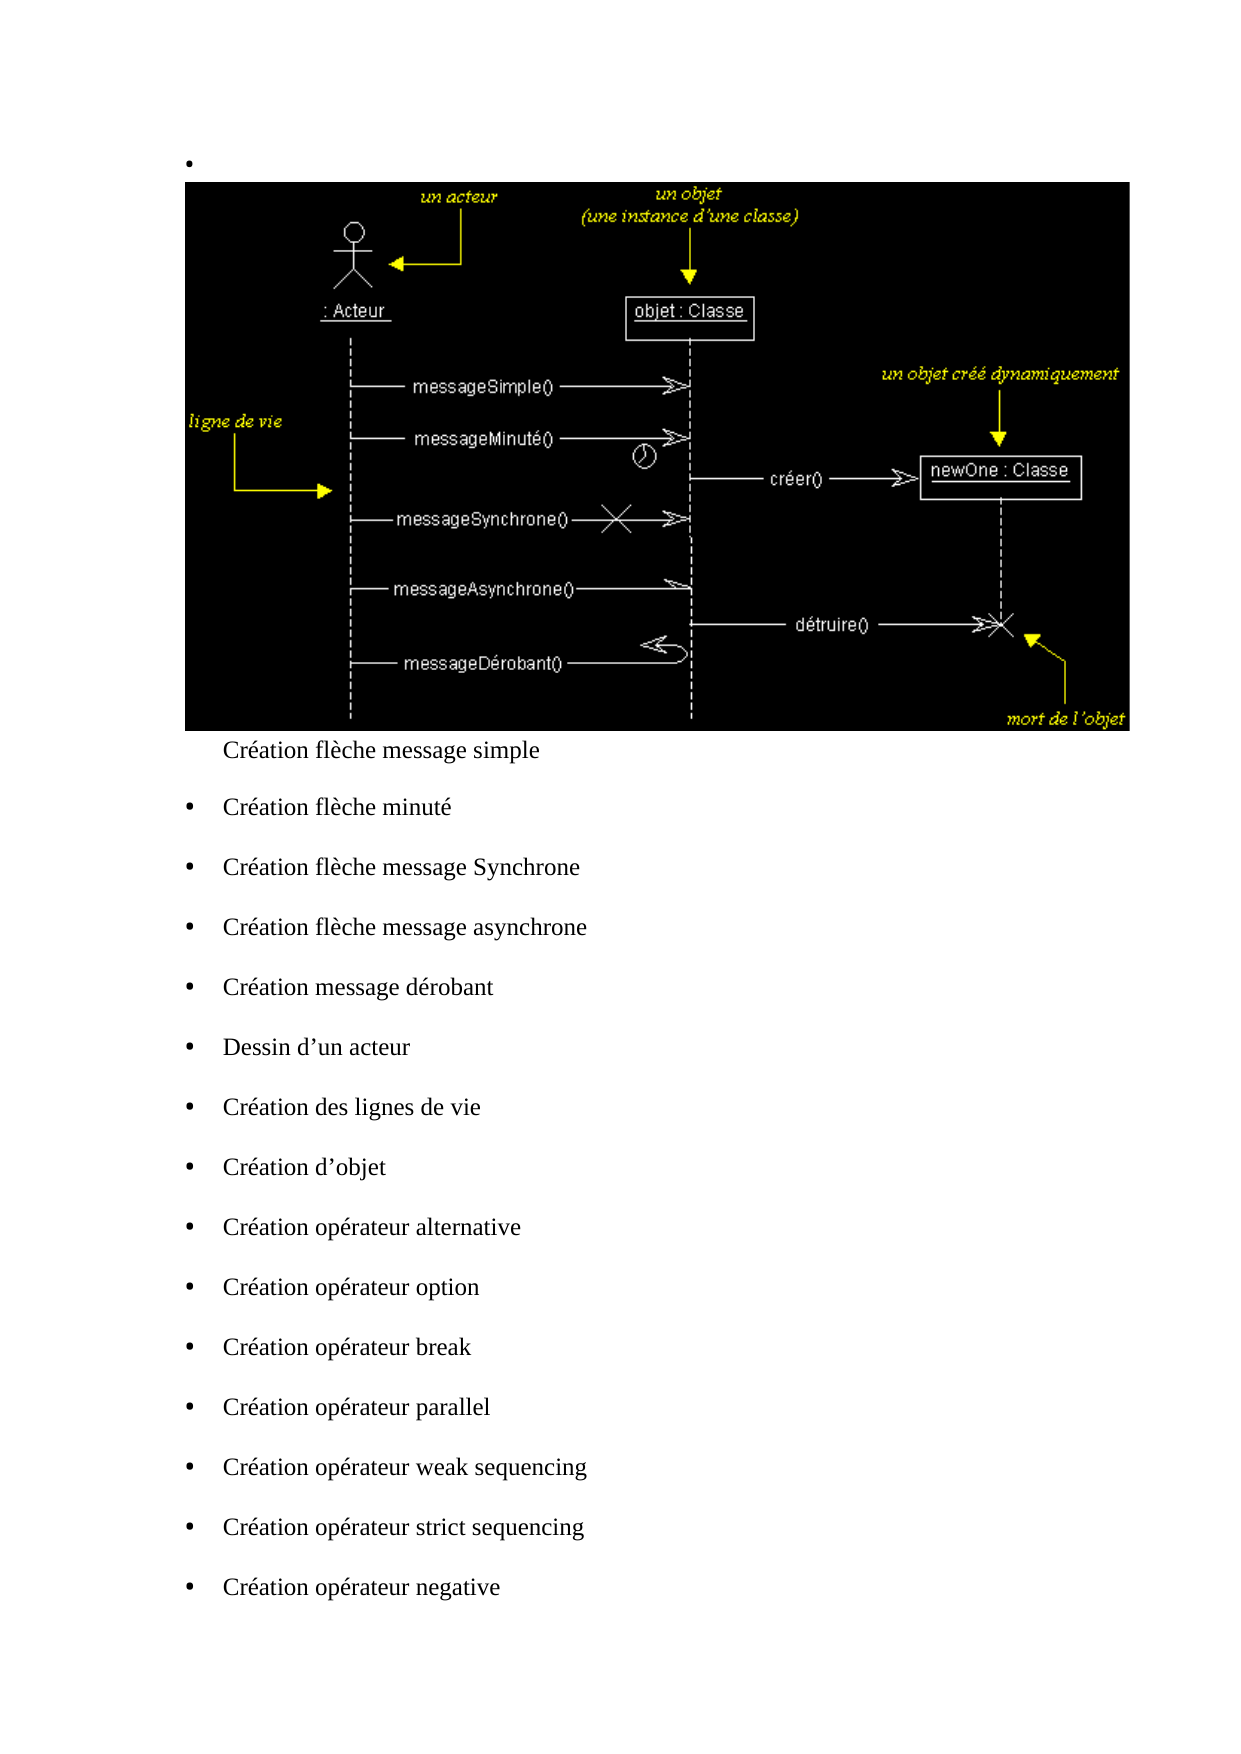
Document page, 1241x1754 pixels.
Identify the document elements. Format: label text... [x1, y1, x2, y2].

list Création flèche message asynchrone [185, 909, 1093, 943]
list Création flèche minuté [185, 789, 1093, 823]
list Création opérateur alternative [185, 1209, 1093, 1243]
list Création opérateur weak sequencing [185, 1449, 1093, 1483]
list Création opérateur break [185, 1329, 1093, 1363]
list Création opérateur option [185, 1269, 1093, 1303]
list Création flèche message simple [185, 148, 1093, 182]
list Création message dérobant [185, 969, 1093, 1003]
list Création flèche message Synchrone [185, 849, 1093, 883]
picture [185, 182, 1130, 731]
list Création d’objet [185, 1149, 1093, 1183]
list Dessin d’un acteur [185, 1029, 1093, 1063]
list Création des lignes de vie [185, 1089, 1093, 1123]
list Création opérateur parallel [185, 1389, 1093, 1423]
list Création opérateur negative [185, 1569, 1093, 1603]
list Création flèche message simple [185, 731, 1093, 764]
list Création opérateur strict sequencing [185, 1509, 1093, 1543]
